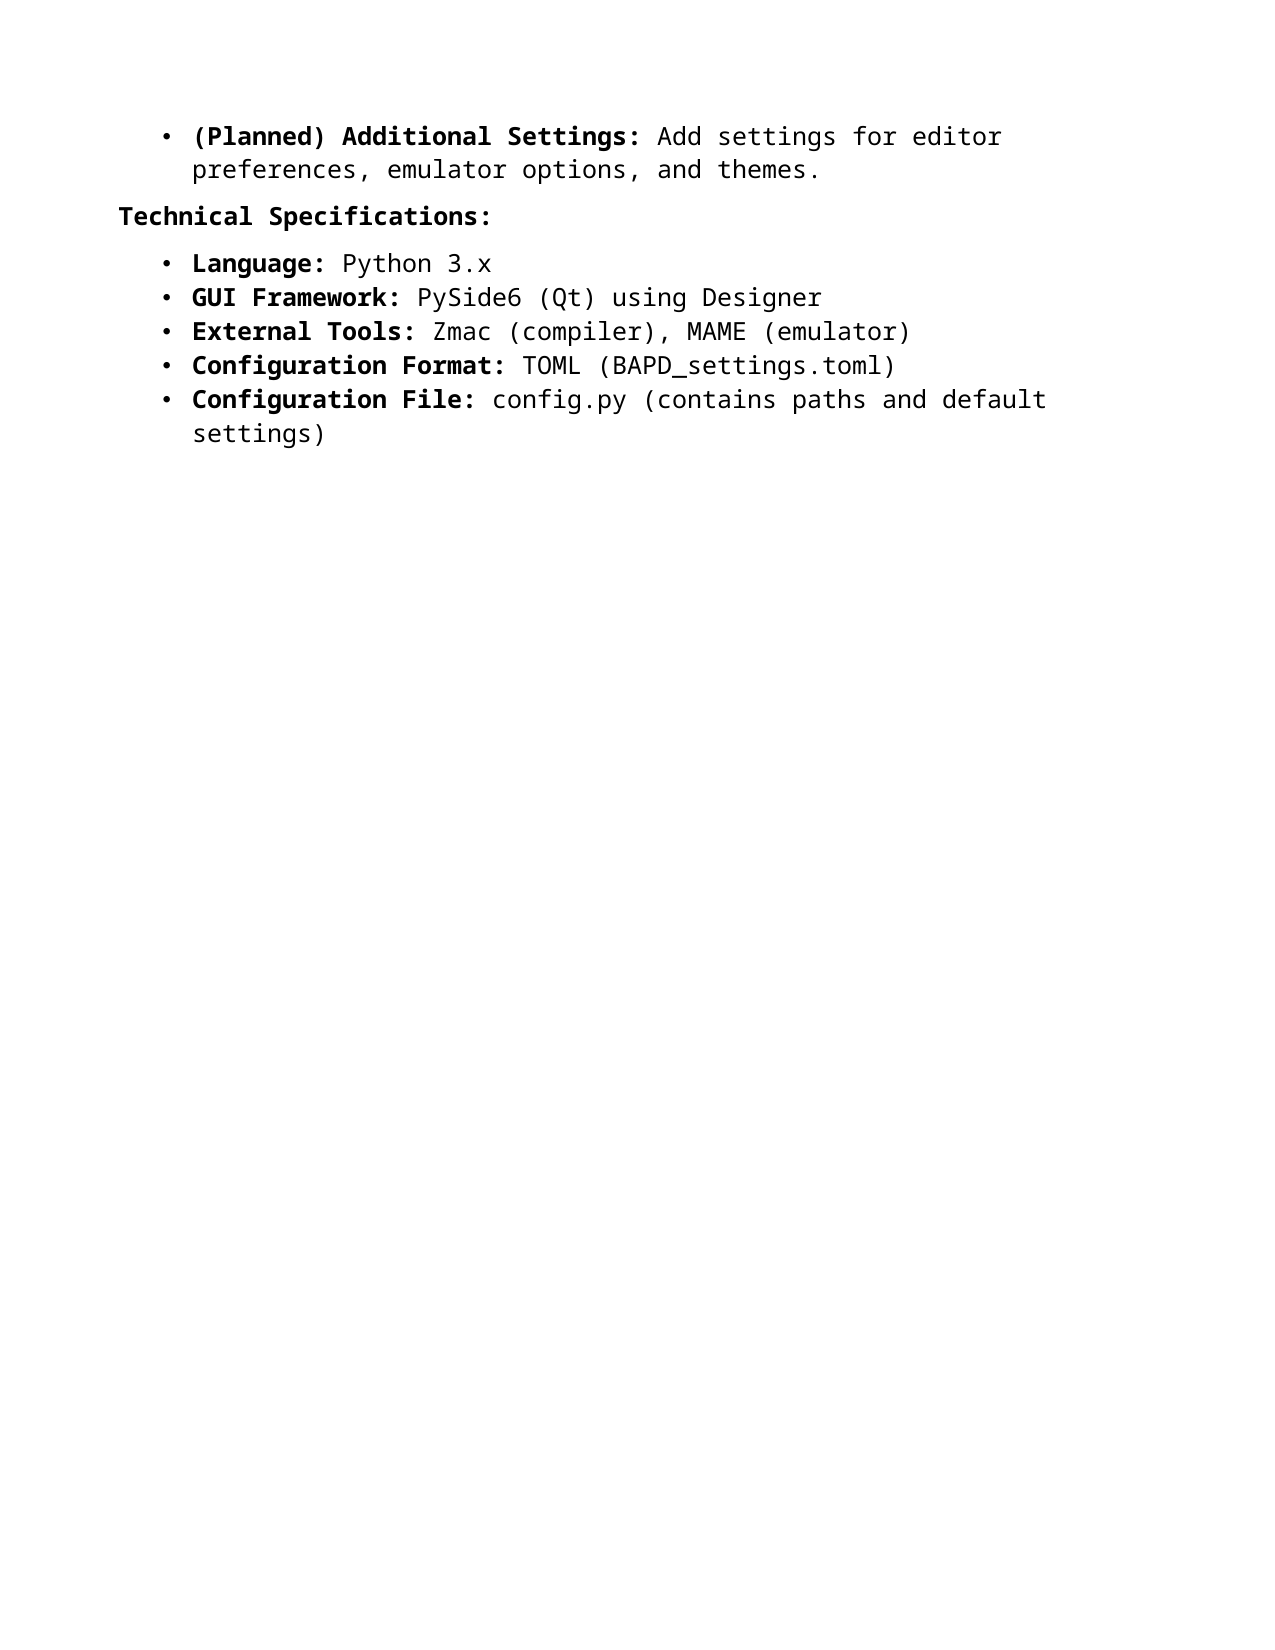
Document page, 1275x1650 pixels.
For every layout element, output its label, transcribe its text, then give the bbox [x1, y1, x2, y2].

list GUI Framework: PySide6 (Qt) using Designer [162, 279, 1157, 313]
list (Planned) Additional Settings: Add settings for editor preferences, emulator options, and themes. [162, 118, 1157, 186]
list External Tools: Zmac (compiler), MAME (emulator) [162, 313, 1157, 347]
list Language: Python 3.x [162, 245, 1157, 279]
list Configuration Format: TOML (BAPD_settings.toml) [162, 347, 1157, 382]
list Configuration File: config.py (contains paths and default settings) [162, 382, 1157, 450]
text Technical Specifications: [118, 199, 1157, 233]
